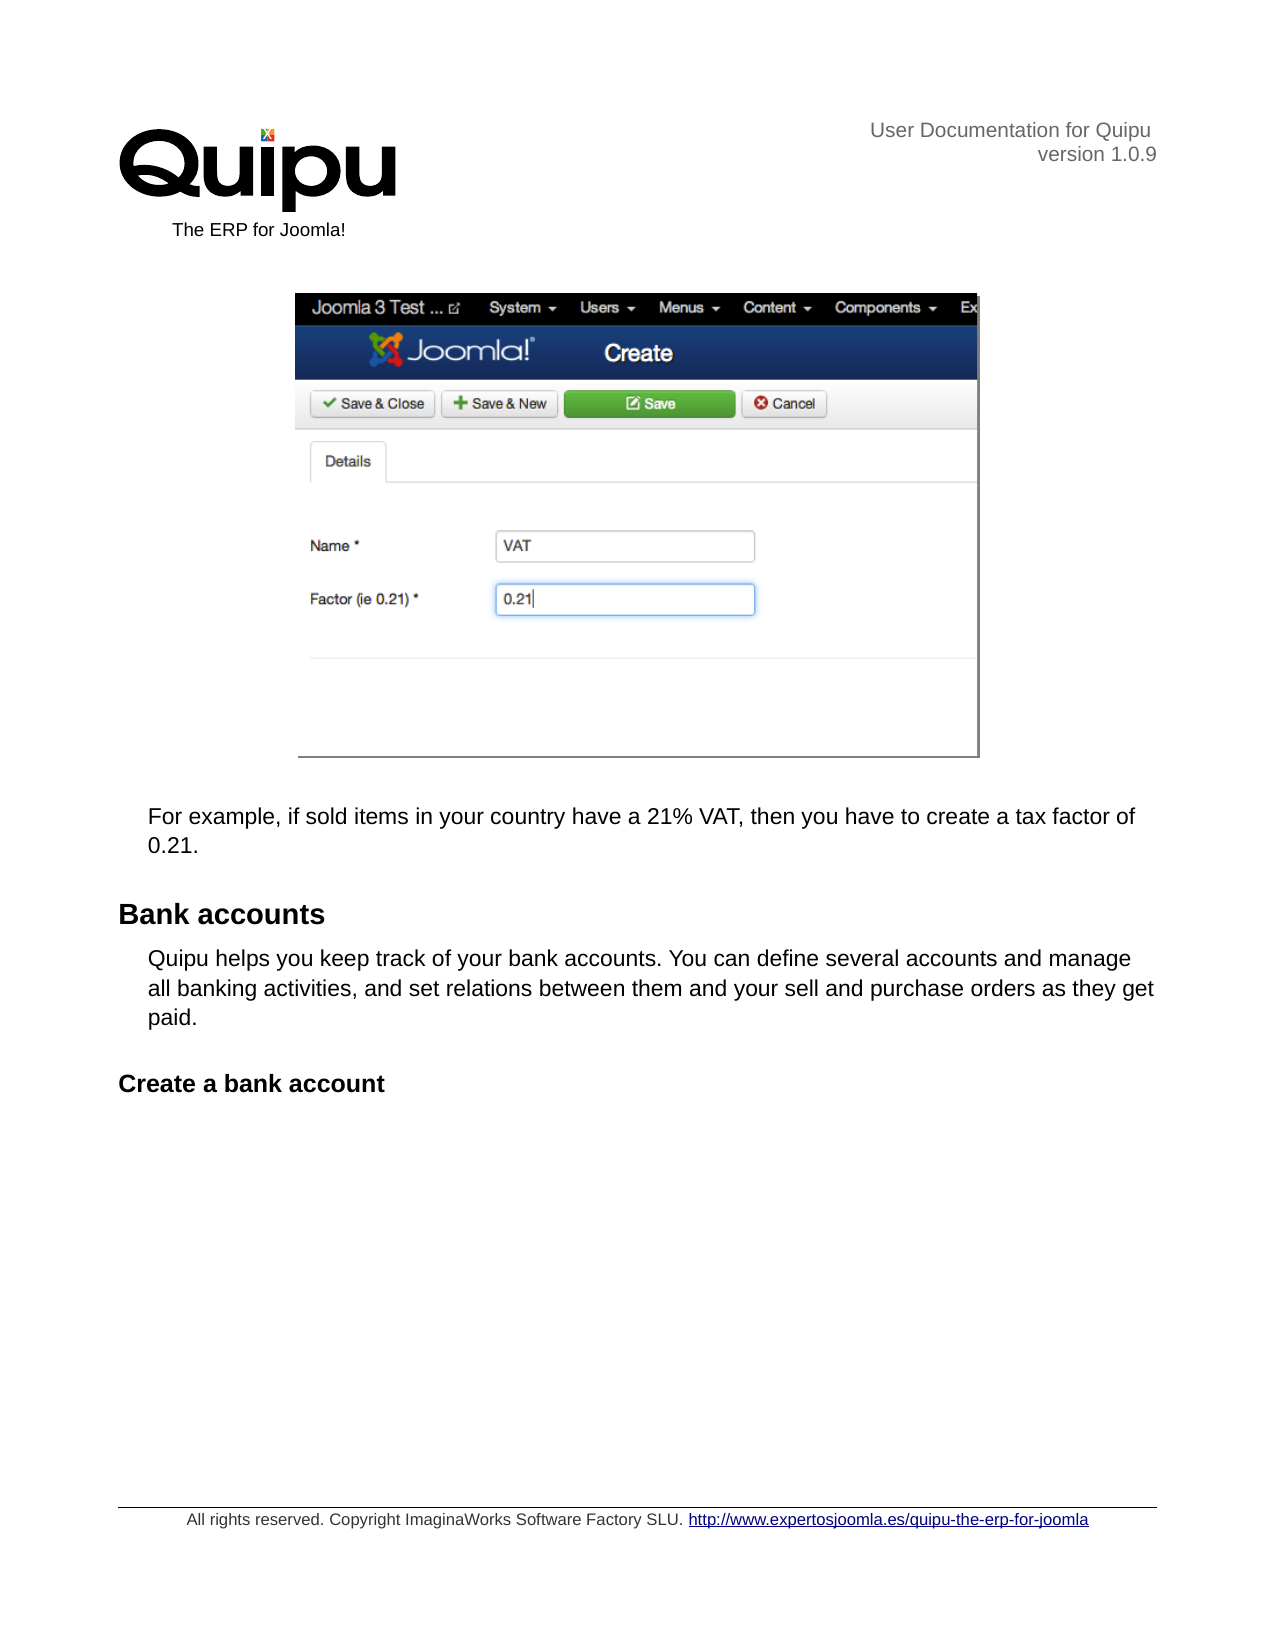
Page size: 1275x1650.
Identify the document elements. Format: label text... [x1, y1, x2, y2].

text Quipu helps you keep track of your bank accounts. You can define several accounts and manage all banking activities, and set relations between them and your sell and purchase orders as they get paid. [148, 943, 1157, 1031]
picture [295, 293, 978, 756]
text For example, if sold items in your country have a 21% VAT, then you have to create a tax factor of 0.21. [148, 801, 1157, 859]
subtitle Bank accounts [118, 897, 1157, 931]
subtitle Create a bank account [118, 1069, 1157, 1098]
